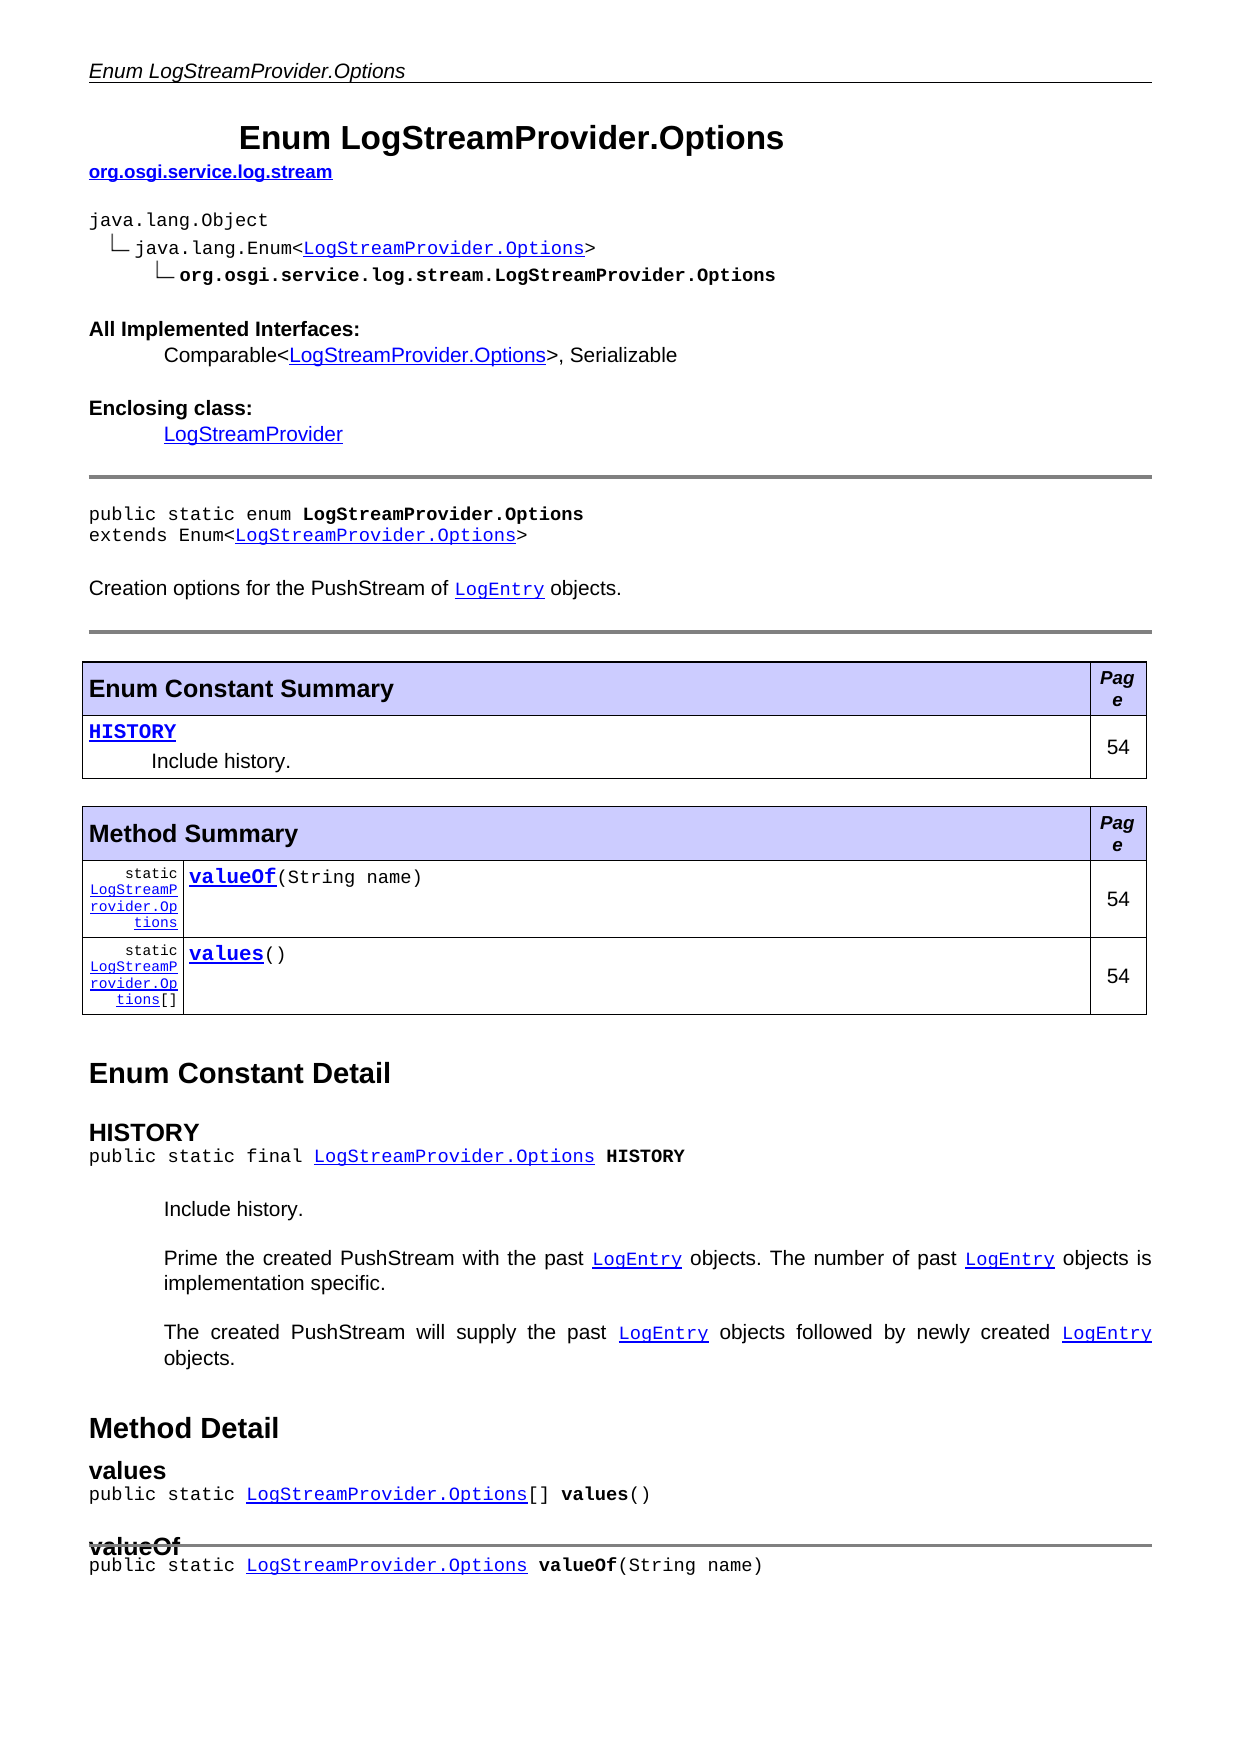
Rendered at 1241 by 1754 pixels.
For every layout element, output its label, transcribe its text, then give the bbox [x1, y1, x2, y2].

text Include history. [163, 1197, 1152, 1221]
text java.lang.Enum<LogStreamProvider.Options> [88, 232, 1152, 260]
table_header Page [1091, 663, 1146, 715]
text extends Enum<LogStreamProvider.Options> [88, 526, 1152, 547]
table_header Enum Constant Summary [83, 663, 1090, 715]
text org.osgi.service.log.stream.LogStreamProvider.Options [88, 260, 1152, 287]
subtitle HISTORY [88, 1118, 1152, 1147]
table_cell static LogStreamProvider.Options [83, 861, 183, 937]
text Prime the created PushStream with the past LogEntry objects. The number of past LogEntry objects is implementation specific. [163, 1246, 1152, 1295]
text Comparable<LogStreamProvider.Options>, Serializable [163, 343, 1152, 367]
picture [156, 260, 180, 282]
subtitle All Implemented Interfaces: [88, 317, 1152, 341]
subtitle Enum Constant Detail [88, 1056, 1152, 1089]
text Creation options for the PushStream of LogEntry objects. [88, 576, 1152, 601]
table_cell values() [184, 938, 1090, 1014]
text LogStreamProvider [163, 422, 1152, 446]
subtitle Enum LogStreamProvider.Options [238, 118, 1152, 157]
table_header Method Summary [83, 807, 1090, 860]
table_cell 53 [1091, 861, 1146, 937]
table_cell 53 [1091, 716, 1146, 777]
text org.osgi.service.log.stream [88, 160, 1152, 182]
table_cell static LogStreamProvider.Options[] [83, 938, 183, 1014]
subtitle Enclosing class: [88, 396, 1152, 420]
text The created PushStream will supply the past LogEntry objects followed by newly created LogEntry objects. [163, 1320, 1152, 1369]
table_cell 53 [1091, 938, 1146, 1014]
subtitle Method Detail [88, 1411, 1152, 1444]
text public static enum LogStreamProvider.Options [88, 504, 1152, 526]
table_cell HISTORY Include history. [83, 716, 1090, 777]
table_cell valueOf(String name) [184, 861, 1090, 937]
text public static final LogStreamProvider.Options HISTORY [88, 1147, 1152, 1168]
text public static LogStreamProvider.Options[] values() [88, 1485, 1152, 1506]
subtitle values [88, 1456, 1152, 1485]
text public static LogStreamProvider.Options valueOf(String name) [88, 1556, 1152, 1577]
table_header Page [1091, 807, 1146, 860]
text java.lang.Object [88, 211, 1152, 232]
picture [111, 232, 135, 255]
